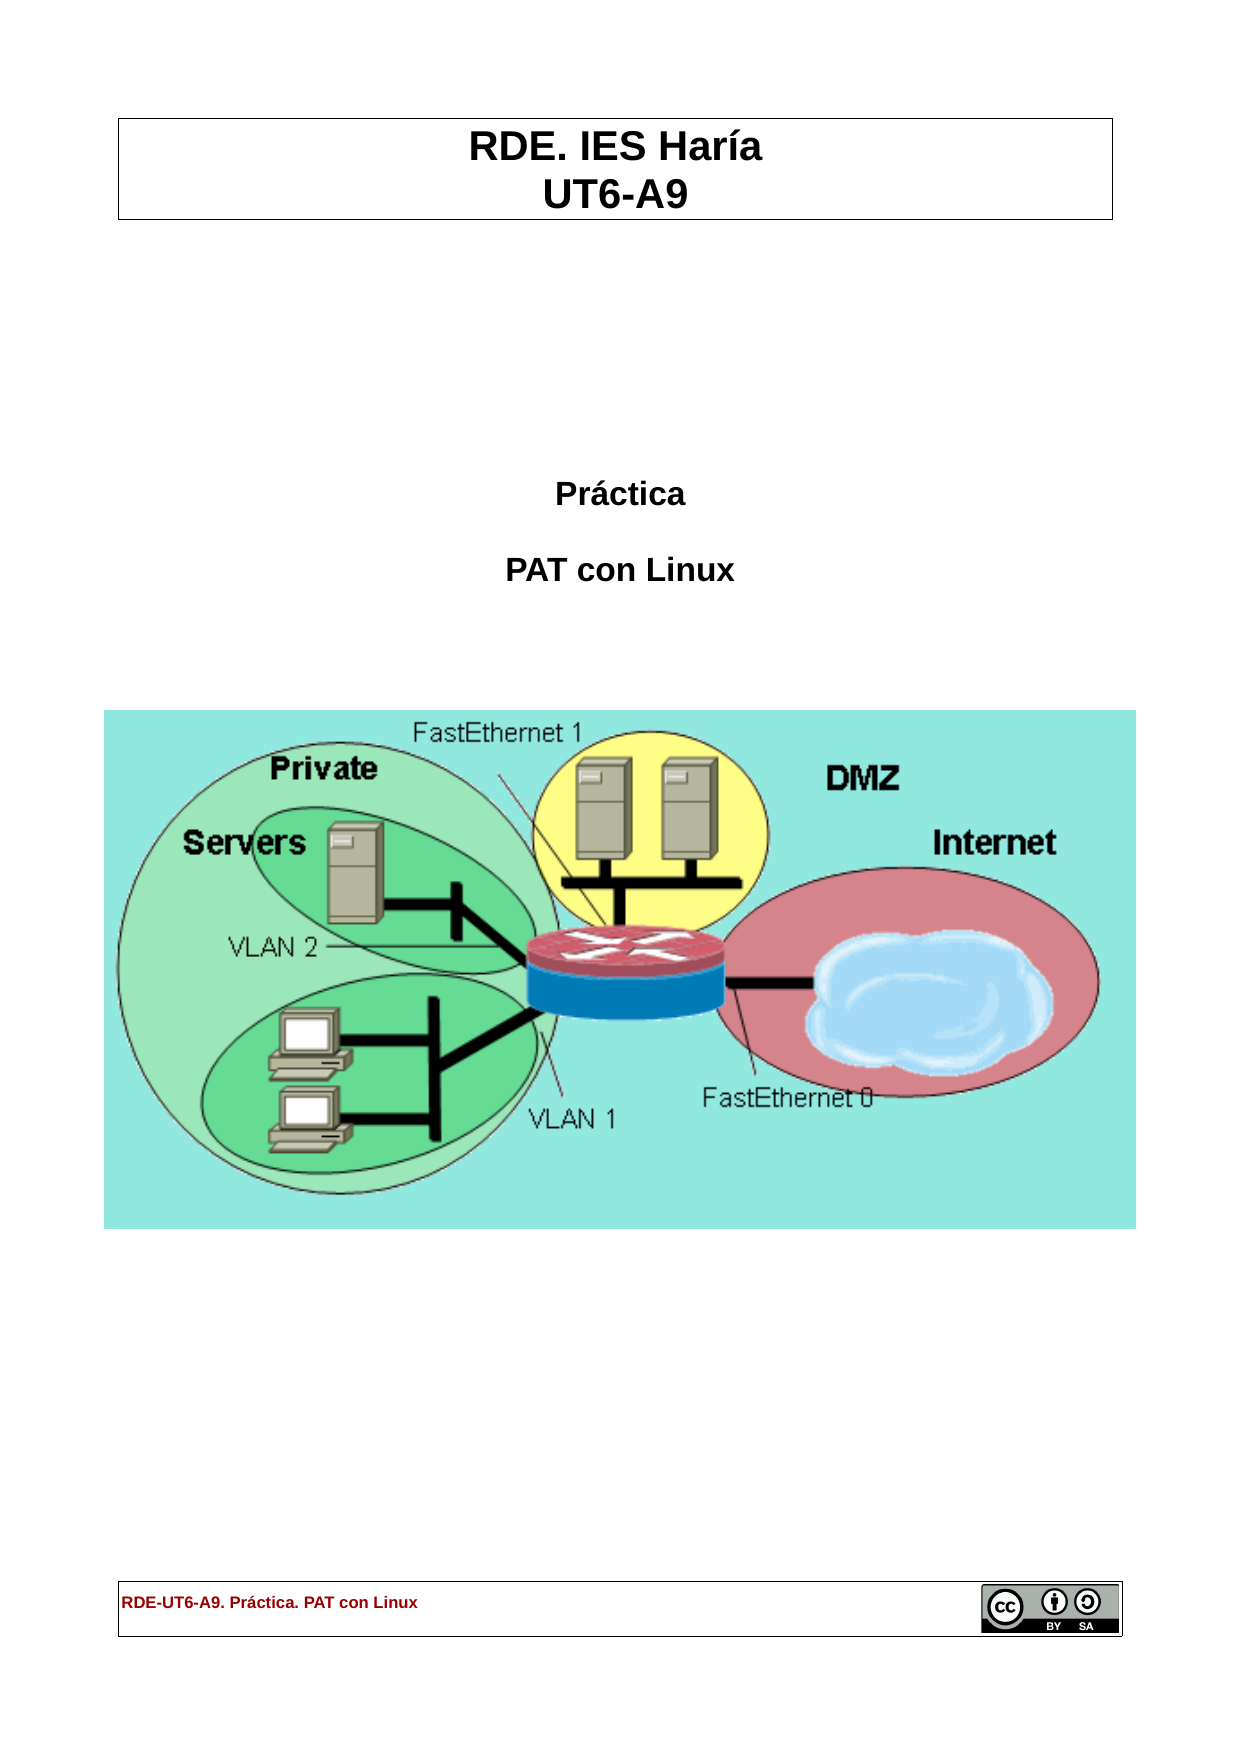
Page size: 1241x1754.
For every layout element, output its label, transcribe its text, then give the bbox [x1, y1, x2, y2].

subtitle PAT con Linux [118, 550, 1122, 588]
picture [104, 710, 1137, 1229]
picture [981, 1584, 1119, 1633]
text UT6-A9 [119, 166, 1112, 219]
subtitle Práctica [118, 474, 1122, 512]
text RDE. IES Haría [119, 119, 1112, 166]
